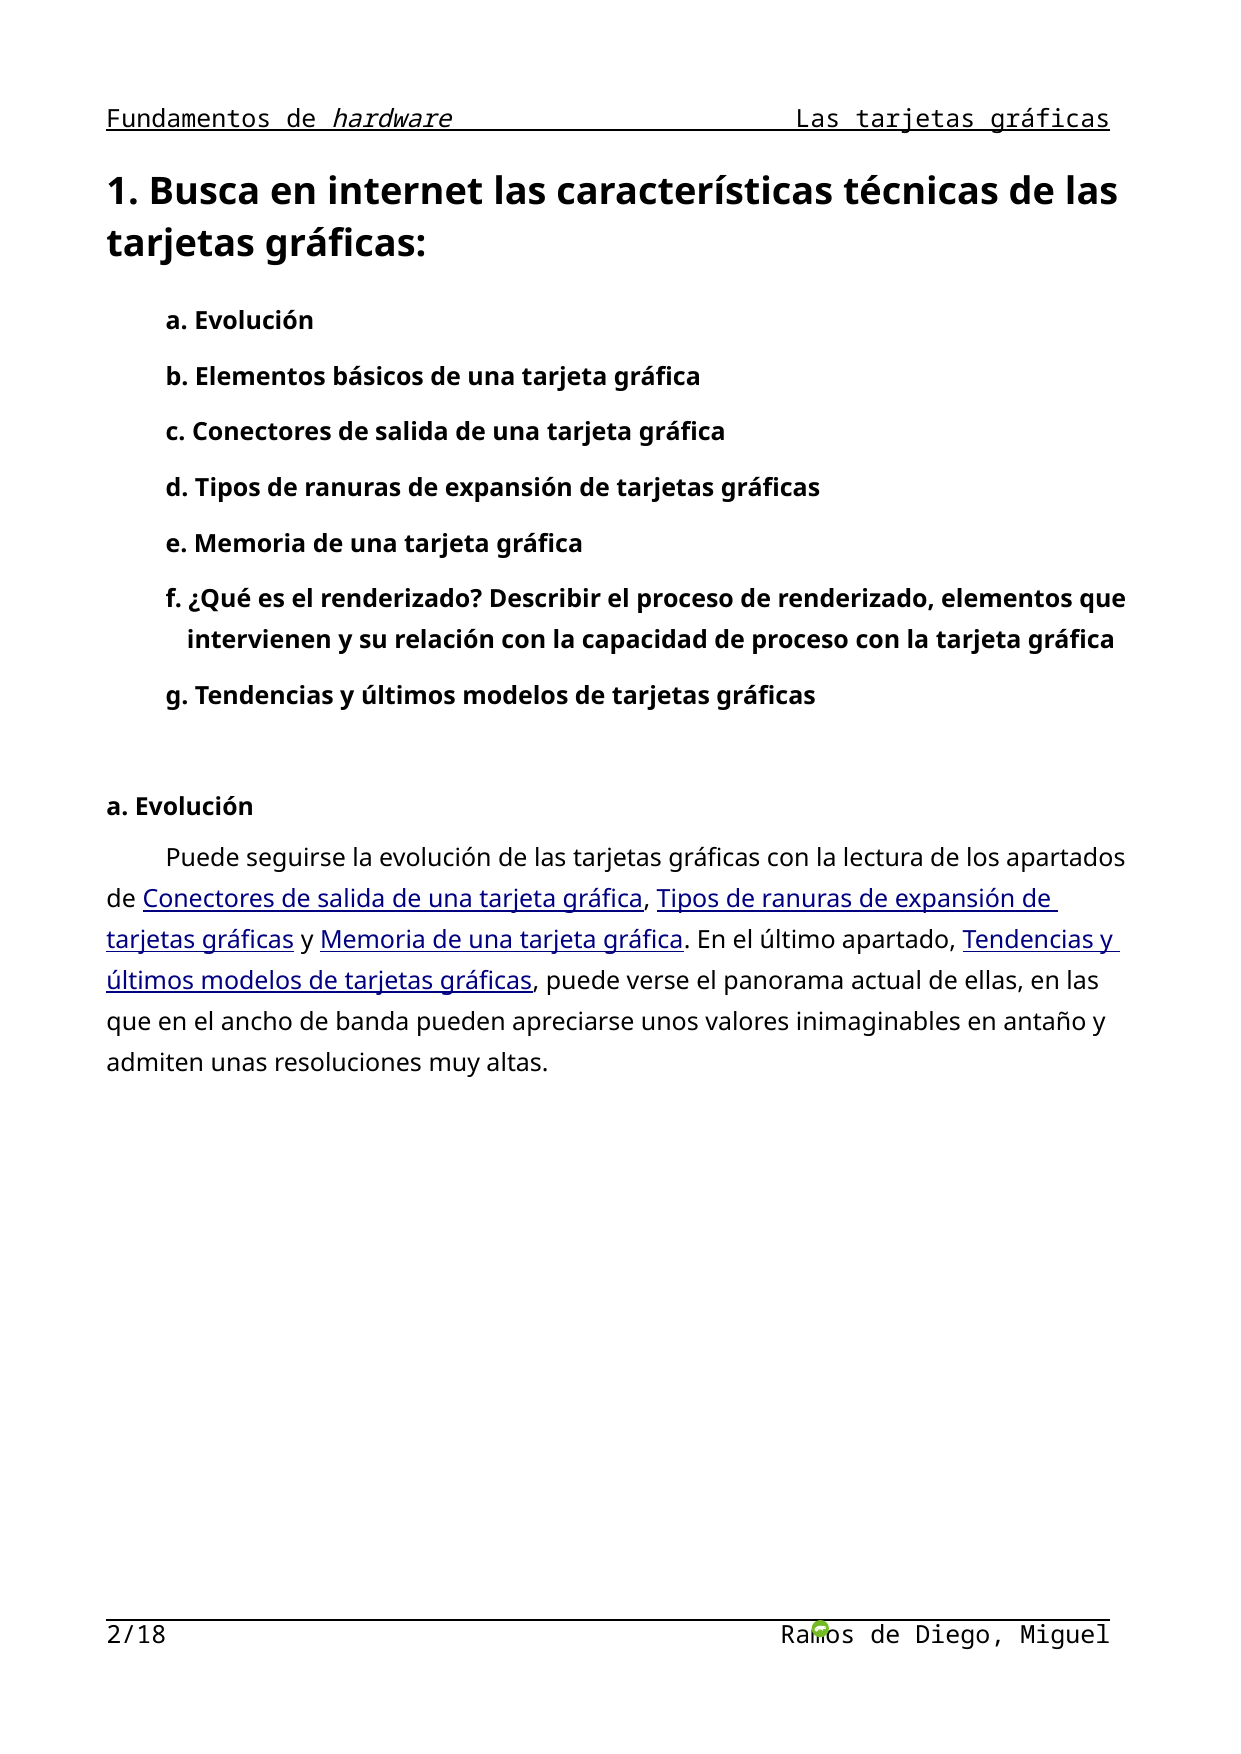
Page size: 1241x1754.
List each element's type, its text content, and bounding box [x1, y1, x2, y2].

text f. ¿Qué es el renderizado? Describir el proceso de renderizado, elementos que intervienen y su relación con la capacidad de proceso con la tarjeta gráfica [106, 581, 1134, 656]
text c. Conectores de salida de una tarjeta gráfica [106, 414, 1134, 448]
text Puede seguirse la evolución de las tarjetas gráficas con la lectura de los apartados de Conectores de salida de una tarjeta gráfica, Tipos de ranuras de expansión de tarjetas gráficas y Memoria de una tarjeta gráfica. En el último apartado, Tendencias y últimos modelos de tarjetas gráficas, puede verse el panorama actual de ellas, en las que en el ancho de banda pueden apreciarse unos valores inimaginables en antaño y admiten unas resoluciones muy altas. [106, 840, 1134, 1078]
subtitle a. Evolución [106, 788, 1134, 822]
text d. Tipos de ranuras de expansión de tarjetas gráficas [106, 469, 1134, 504]
text a. Evolución [106, 303, 1134, 337]
text g. Tendencias y últimos modelos de tarjetas gráficas [106, 677, 1134, 711]
text e. Memoria de una tarjeta gráfica [106, 525, 1134, 559]
text b. Elementos básicos de una tarjeta gráfica [106, 358, 1134, 392]
subtitle 1. Busca en internet las características técnicas de las tarjetas gráficas: [106, 164, 1134, 267]
